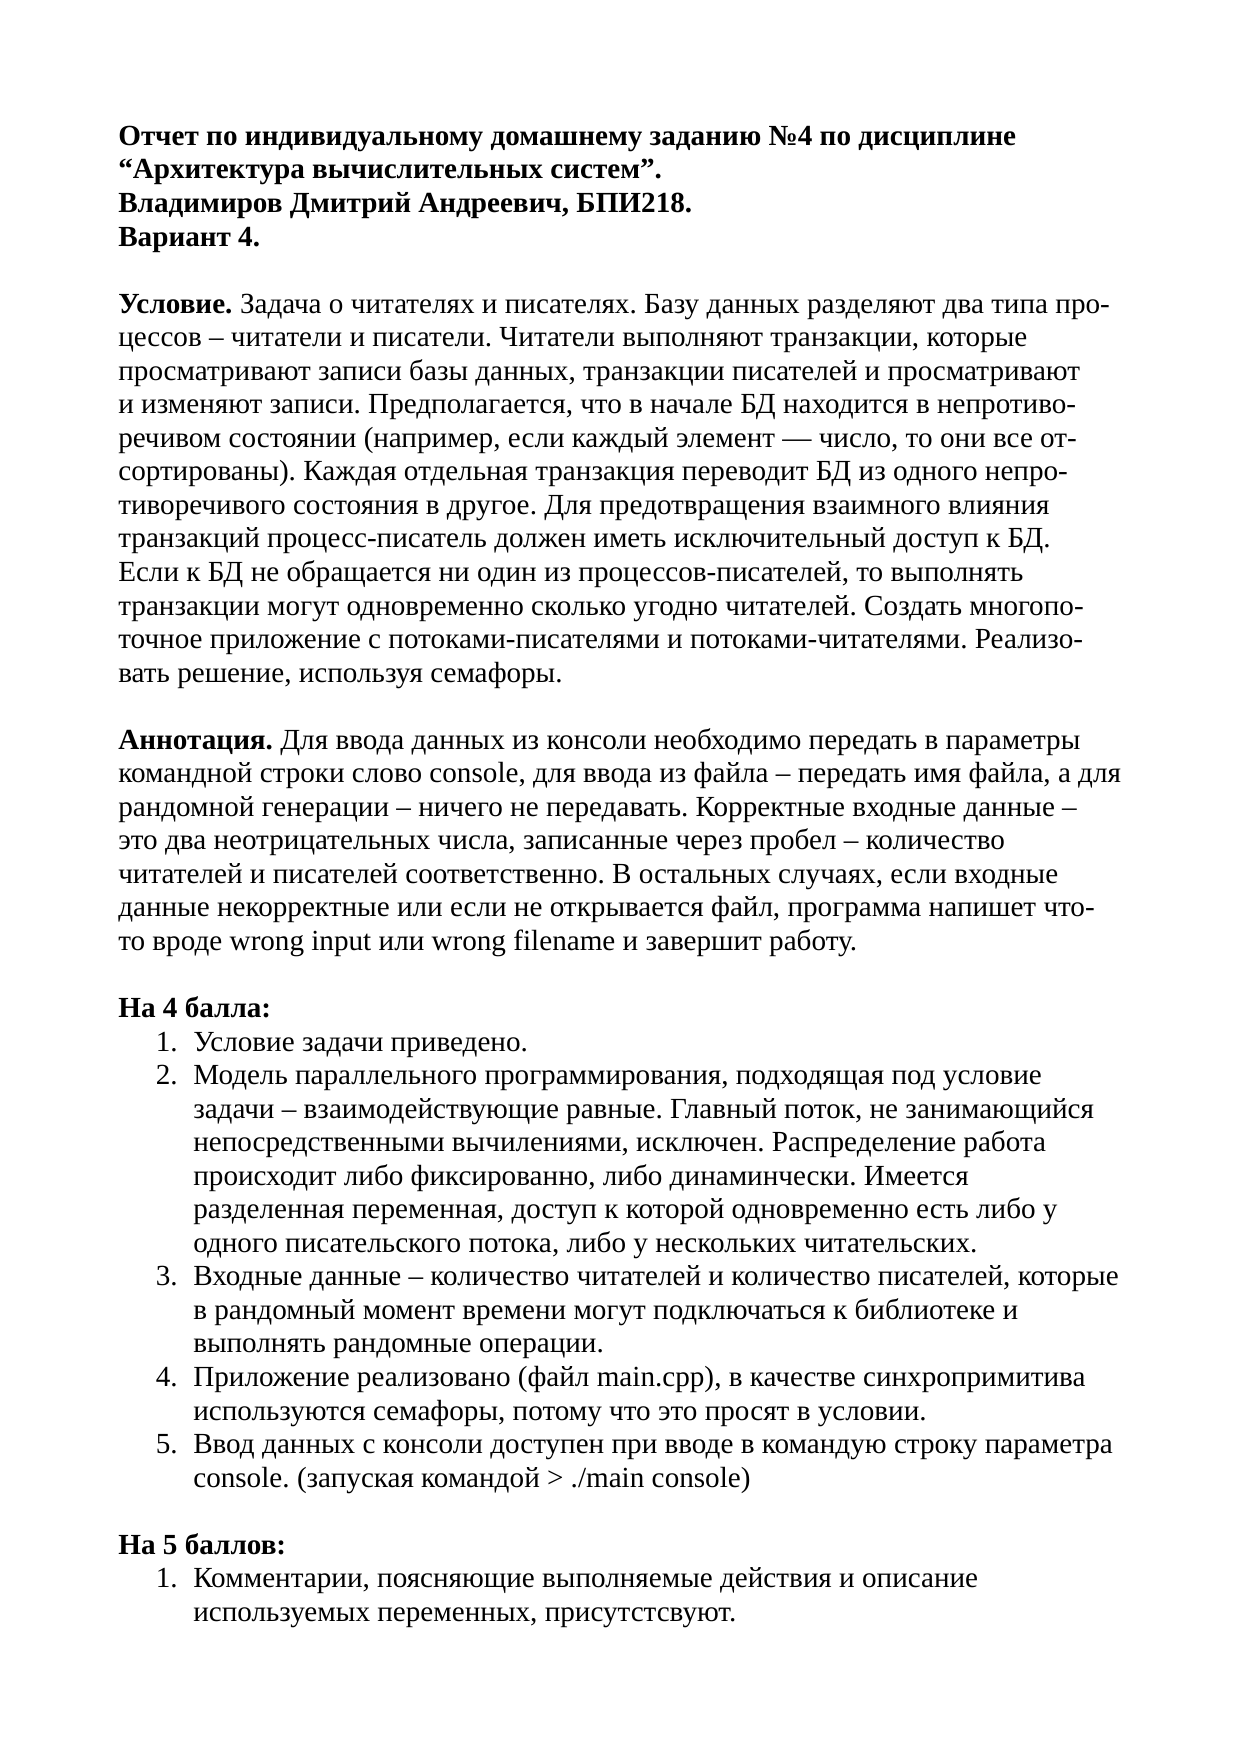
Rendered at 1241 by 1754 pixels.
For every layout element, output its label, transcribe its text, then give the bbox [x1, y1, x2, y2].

text транзакций процесс-писатель должен иметь исключительный доступ к БД. [118, 521, 1122, 554]
text сортированы). Каждая отдельная транзакция переводит БД из одного непро- [118, 453, 1122, 487]
text Если к БД не обращается ни один из процессов-писателей, то выполнять [118, 554, 1122, 588]
text вать решение, используя семафоры. [118, 655, 1122, 688]
text транзакции могут одновременно сколько угодно читателей. Создать многопо- [118, 588, 1122, 621]
text На 4 балла: [118, 990, 1122, 1024]
text точное приложение с потоками-писателями и потоками-читателями. Реализо- [118, 621, 1122, 655]
text Вариант 4. [118, 219, 1122, 252]
list Модель параллельного программирования, подходящая под условие задачи – взаимодействующие равные. Главный поток, не занимающийся непосредственными вычилениями, исключен. Распределение работа происходит либо фиксированно, либо динаминчески. Имеется разделенная переменная, доступ к которой одновременно есть либо у одного писательского потока, либо у нескольких читательских. [156, 1057, 1122, 1258]
list Комментарии, поясняющие выполняемые действия и описание используемых переменных, присутстсвуют. [156, 1560, 1122, 1627]
text тиворечивого состояния в другое. Для предотвращения взаимного влияния [118, 487, 1122, 521]
list Условие задачи приведено. [156, 1024, 1122, 1057]
text цессов – читатели и писатели. Читатели выполняют транзакции, которые [118, 319, 1122, 353]
text речивом состоянии (например, если каждый элемент — число, то они все от- [118, 420, 1122, 453]
text Условие. Задача о читателях и писателях. Базу данных разделяют два типа про- [118, 286, 1122, 319]
text Отчет по индивидуальному домашнему заданию №4 по дисциплине “Архитектура вычислительных систем”. [118, 118, 1122, 185]
text просматривают записи базы данных, транзакции писателей и просматривают [118, 353, 1122, 386]
text Владимиров Дмитрий Андреевич, БПИ218. [118, 185, 1122, 219]
list Ввод данных с консоли доступен при вводе в командую строку параметра console. (запуская командой > ./main console) [156, 1426, 1122, 1493]
list Приложение реализовано (файл main.cpp), в качестве синхропримитива используются семафоры, потому что это просят в условии. [156, 1359, 1122, 1426]
text Аннотация. Для ввода данных из консоли необходимо передать в параметры командной строки слово console, для ввода из файла – передать имя файла, а для рандомной генерации – ничего не передавать. Корректные входные данные – это два неотрицательных числа, записанные через пробел – количество читателей и писателей соответственно. В остальных случаях, если входные данные некорректные или если не открывается файл, программа напишет что-то вроде wrong input или wrong filename и завершит работу. [118, 722, 1122, 957]
list Входные данные – количество читателей и количество писателей, которые в рандомный момент времени могут подключаться к библиотеке и выполнять рандомные операции. [156, 1258, 1122, 1359]
text и изменяют записи. Предполагается, что в начале БД находится в непротиво- [118, 386, 1122, 420]
text На 5 баллов: [118, 1527, 1122, 1560]
